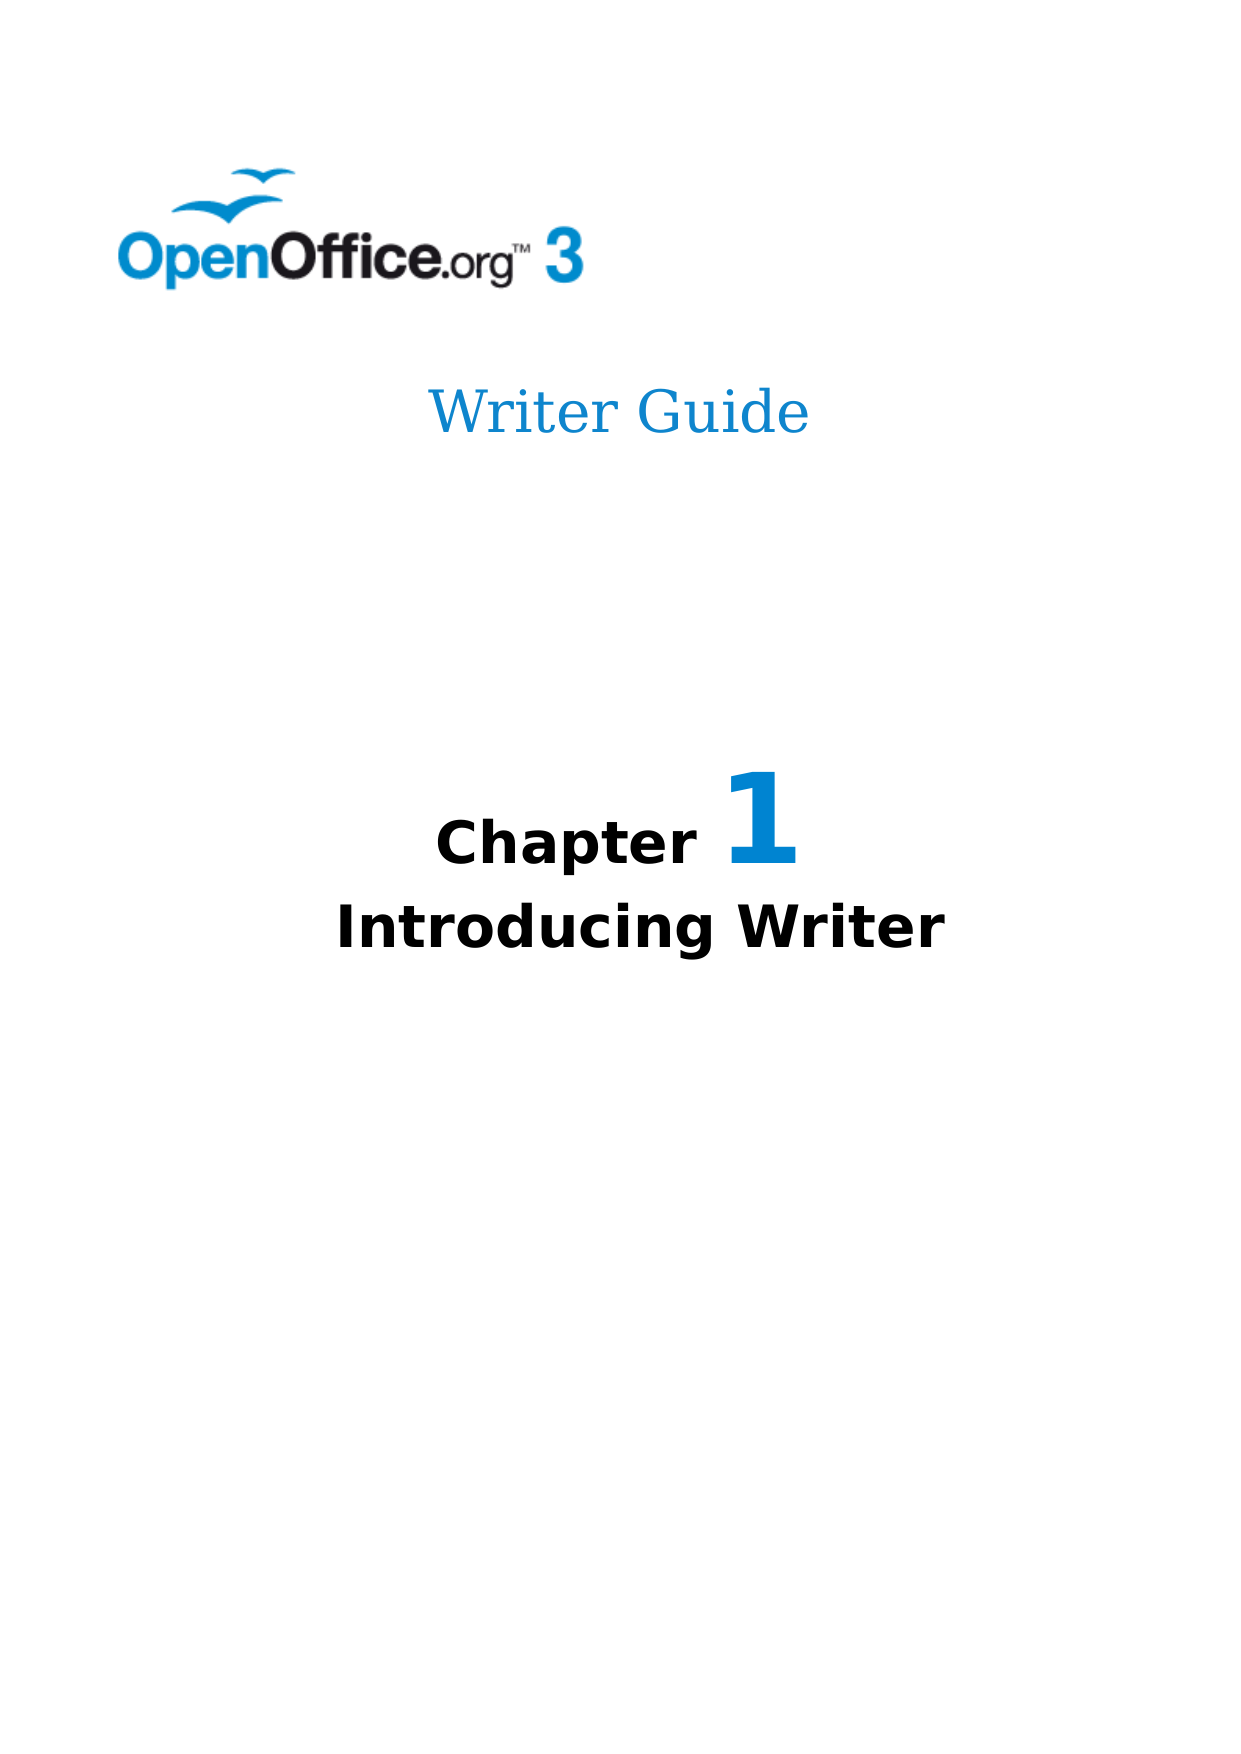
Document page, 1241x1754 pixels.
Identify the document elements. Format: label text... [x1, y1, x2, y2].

text Writer Guide [136, 378, 1104, 446]
picture [92, 140, 607, 316]
subtitle Chapter 1 Introducing Writer [136, 747, 1104, 961]
